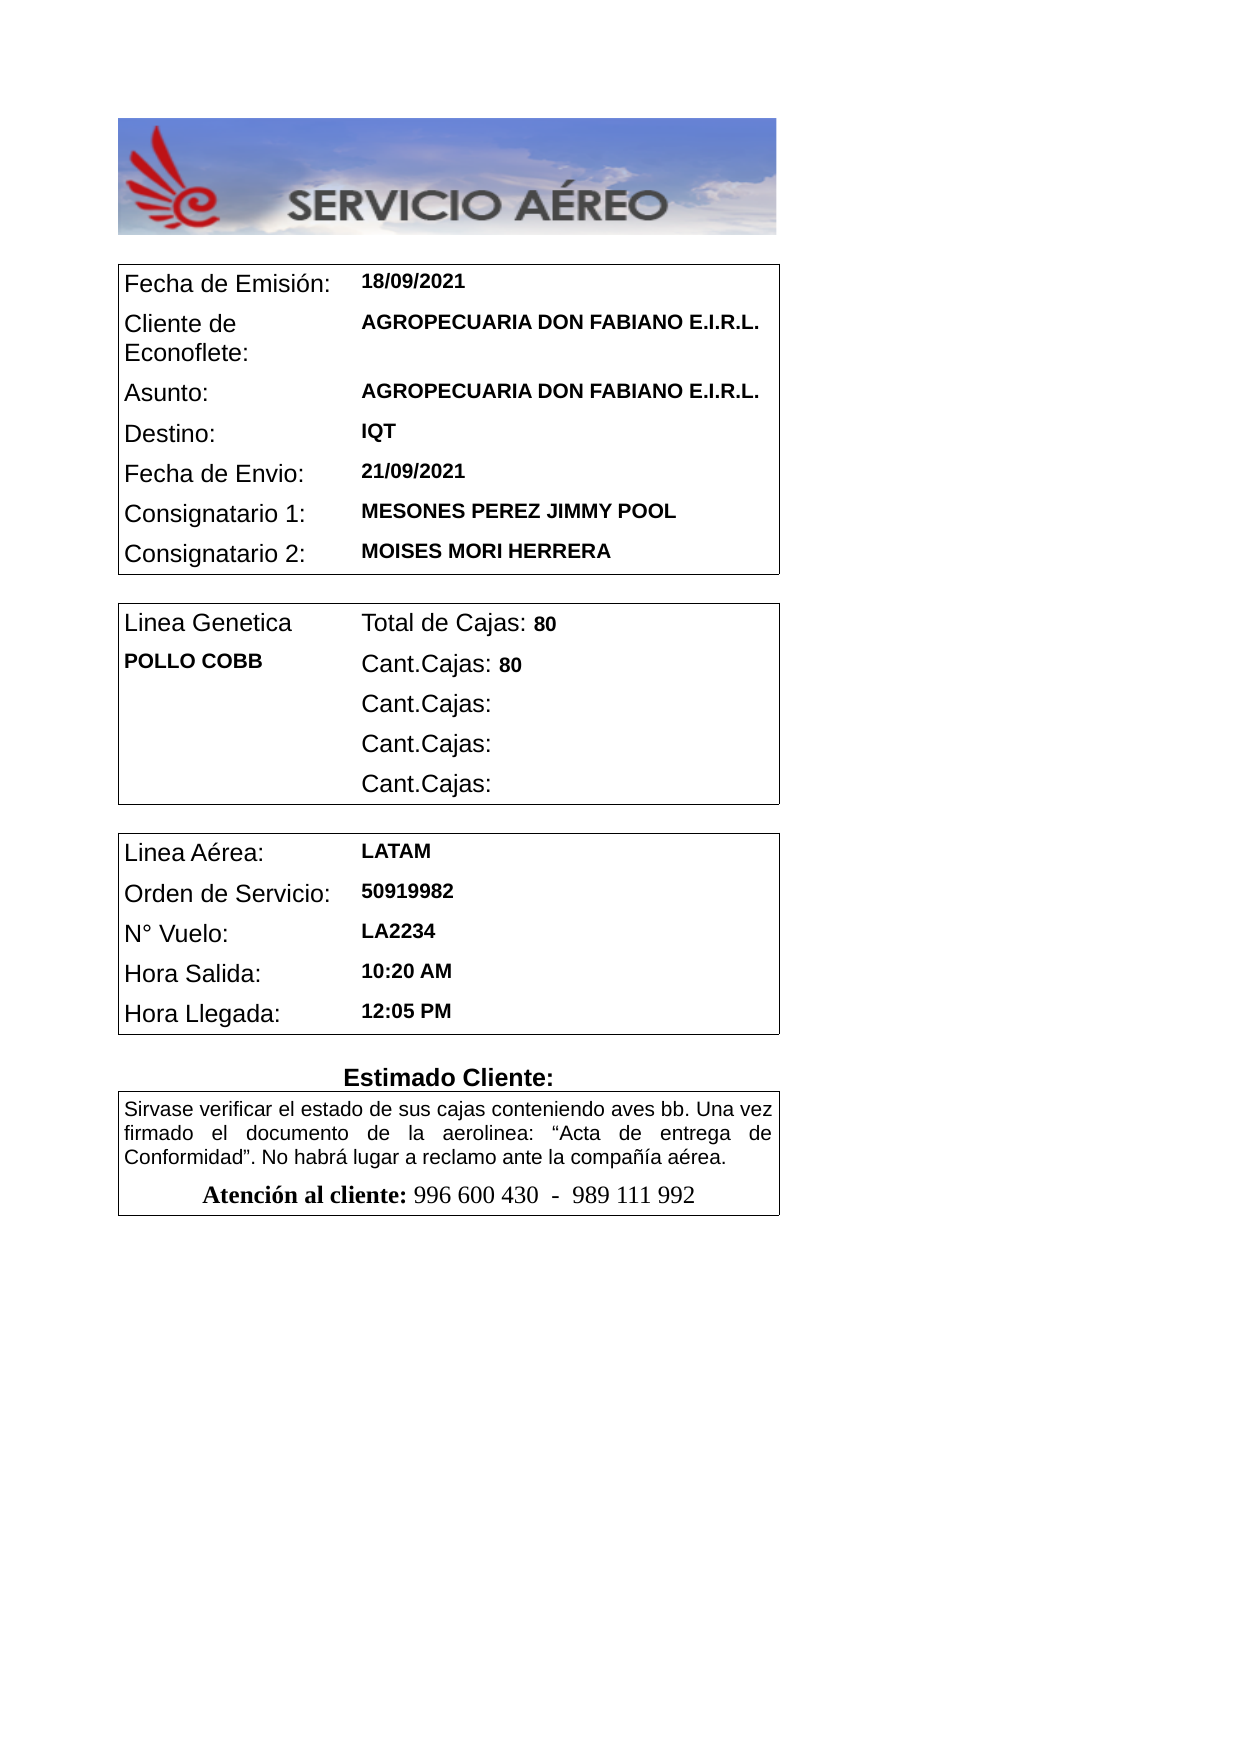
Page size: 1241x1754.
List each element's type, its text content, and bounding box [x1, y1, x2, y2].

table_cell [119, 764, 356, 804]
table_cell Linea Genetica [119, 604, 356, 643]
table_cell 50919982 [356, 873, 779, 913]
table_cell [356, 575, 779, 603]
table_cell [356, 805, 779, 833]
table_cell LA2234 [356, 913, 779, 953]
table_cell Atención al cliente: 996 600 430 - 989 111 992 [119, 1175, 779, 1215]
table_cell POLLO COBB [119, 643, 356, 683]
table_cell AGROPECUARIA DON FABIANO E.I.R.L. [356, 304, 779, 373]
table_cell 21/09/2021 [356, 453, 779, 493]
table_header 18/09/2021 [356, 265, 779, 304]
table_cell Hora Salida: [119, 953, 356, 993]
table_cell Hora Llegada: [119, 994, 356, 1034]
table_cell [119, 683, 356, 723]
table_cell LATAM [356, 834, 779, 873]
table_cell N° Vuelo: [119, 913, 356, 953]
table_cell 12:05 PM [356, 994, 779, 1034]
table_cell Sirvase verificar el estado de sus cajas conteniendo aves bb. Una vez firmado el documento de la aerolinea: “Acta de entrega de Conformidad”. No habrá lugar a reclamo ante la compañía aérea. [119, 1092, 779, 1175]
table_cell Cliente de Econoflete: [119, 304, 356, 373]
table_cell Fecha de Envio: [119, 453, 356, 493]
table_cell Consignatario 1: [119, 493, 356, 533]
table_cell MESONES PEREZ JIMMY POOL [356, 493, 779, 533]
table_cell [118, 805, 356, 833]
table_cell Cant.Cajas: 80 [356, 643, 779, 683]
table_cell Asunto: [119, 373, 356, 413]
table_cell MOISES MORI HERRERA [356, 534, 779, 574]
table_cell Estimado Cliente: [118, 1035, 779, 1091]
table_cell Total de Cajas: 80 [356, 604, 779, 643]
table_cell Linea Aérea: [119, 834, 356, 873]
table_cell AGROPECUARIA DON FABIANO E.I.R.L. [356, 373, 779, 413]
table_cell [119, 723, 356, 763]
table_cell [118, 575, 356, 603]
table_cell Consignatario 2: [119, 534, 356, 574]
table_cell IQT [356, 413, 779, 453]
table_cell Cant.Cajas: [356, 723, 779, 763]
table_cell Cant.Cajas: [356, 764, 779, 804]
table_cell Orden de Servicio: [119, 873, 356, 913]
table_cell 10:20 AM [356, 953, 779, 993]
table_cell Cant.Cajas: [356, 683, 779, 723]
table_header Fecha de Emisión: [119, 265, 356, 304]
picture [118, 118, 777, 235]
table_cell Destino: [119, 413, 356, 453]
